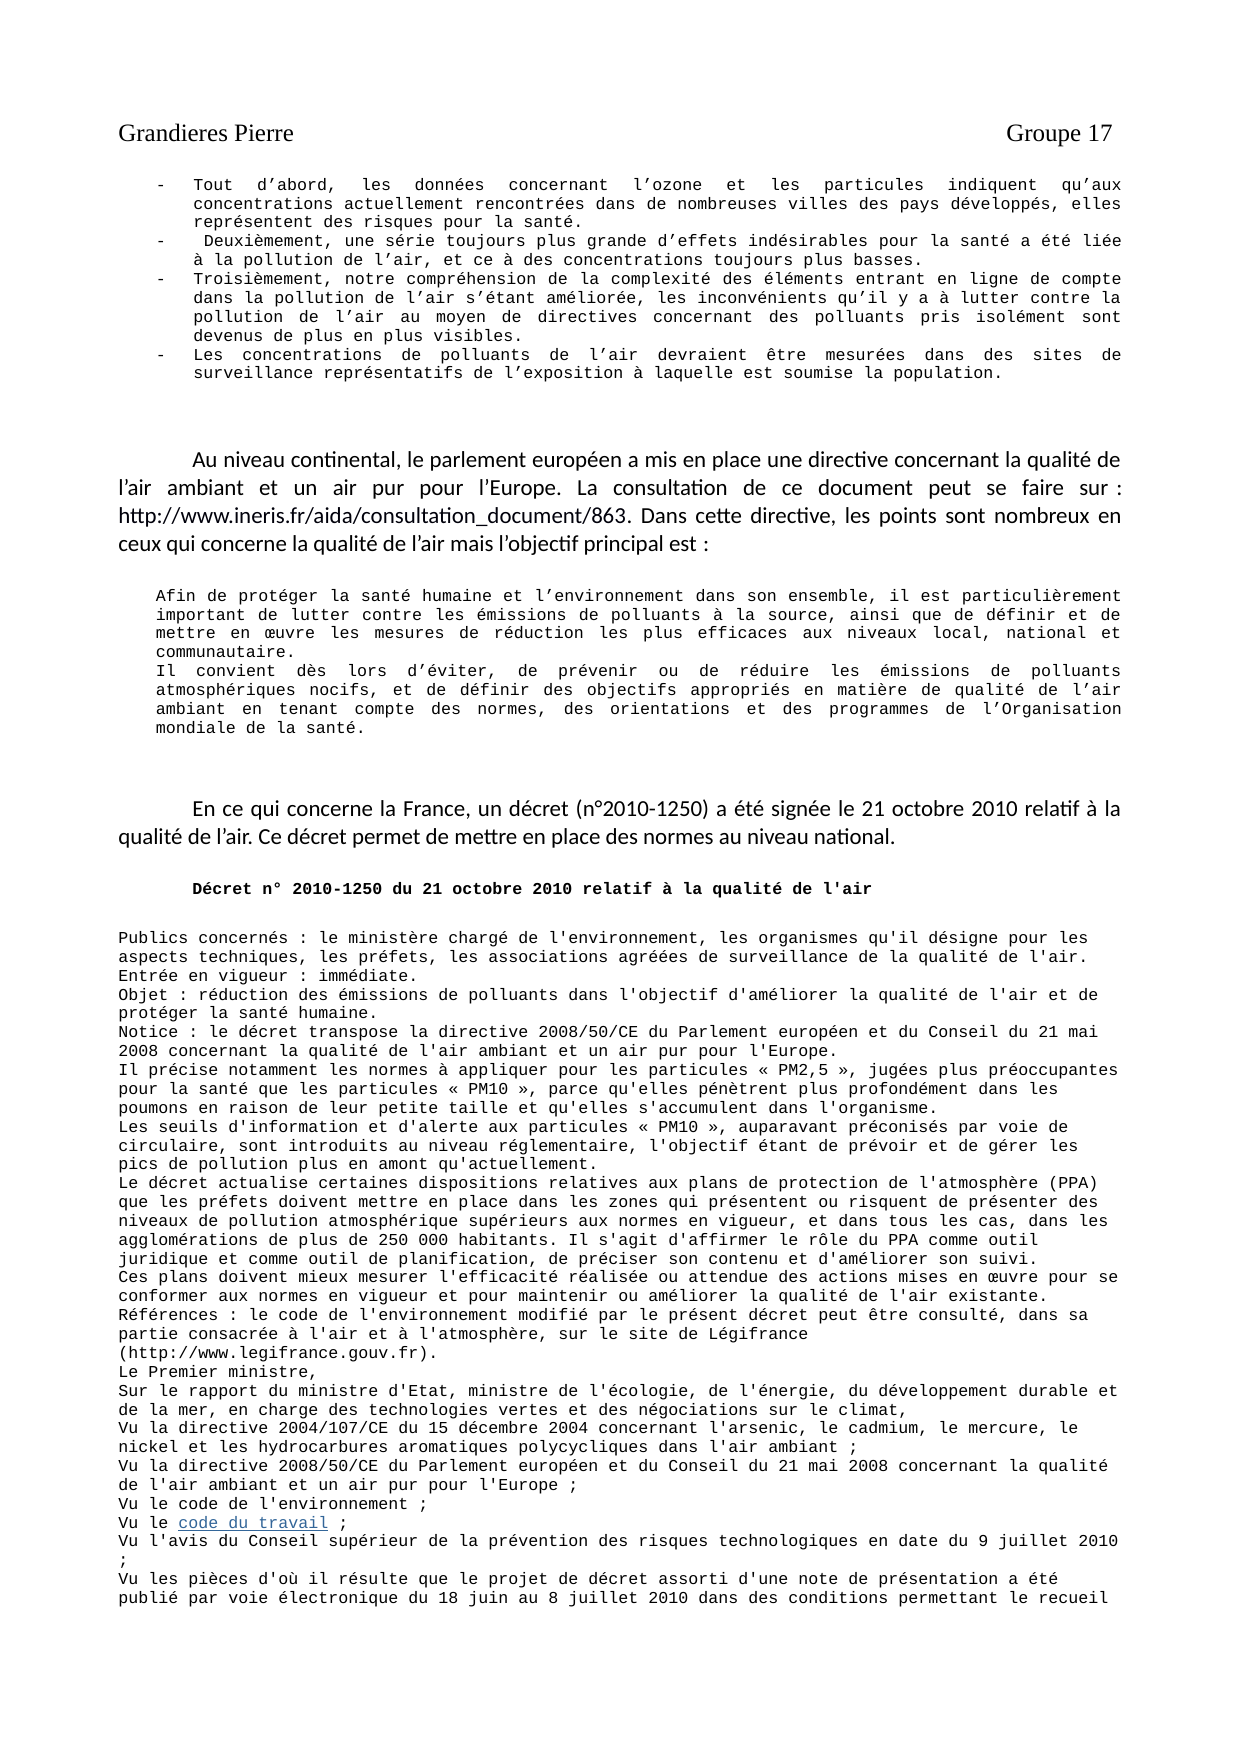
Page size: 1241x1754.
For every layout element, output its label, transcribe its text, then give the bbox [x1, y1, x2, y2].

list Tout d’abord, les données concernant l’ozone et les particules indiquent qu’aux concentrations actuellement rencontrées dans de nombreuses villes des pays développés, elles représentent des risques pour la santé. [156, 176, 1122, 233]
text Publics concernés : le ministère chargé de l'environnement, les organismes qu'il désigne pour les aspects techniques, les préfets, les associations agréées de surveillance de la qualité de l'air. Entrée en vigueur : immédiate. Objet : réduction des émissions de polluants dans l'objectif d'améliorer la qualité de l'air et de protéger la santé humaine. Notice : le décret transpose la directive 2008/50/CE du Parlement européen et du Conseil du 21 mai 2008 concernant la qualité de l'air ambiant et un air pur pour l'Europe. Il précise notamment les normes à appliquer pour les particules « PM2,5 », jugées plus préoccupantes pour la santé que les particules « PM10 », parce qu'elles pénètrent plus profondément dans les poumons en raison de leur petite taille et qu'elles s'accumulent dans l'organisme. Les seuils d'information et d'alerte aux particules « PM10 », auparavant préconisés par voie de circulaire, sont introduits au niveau réglementaire, l'objectif étant de prévoir et de gérer les pics de pollution plus en amont qu'actuellement. Le décret actualise certaines dispositions relatives aux plans de protection de l'atmosphère (PPA) que les préfets doivent mettre en place dans les zones qui présentent ou risquent de présenter des niveaux de pollution atmosphérique supérieurs aux normes en vigueur, et dans tous les cas, dans les agglomérations de plus de 250 000 habitants. Il s'agit d'affirmer le rôle du PPA comme outil juridique et comme outil de planification, de préciser son contenu et d'améliorer son suivi. Ces plans doivent mieux mesurer l'efficacité réalisée ou attendue des actions mises en œuvre pour se conformer aux normes en vigueur et pour maintenir ou améliorer la qualité de l'air existante. Références : le code de l'environnement modifié par le présent décret peut être consulté, dans sa partie consacrée à l'air et à l'atmosphère, sur le site de Légifrance (http://www.legifrance.gouv.fr). Le Premier ministre, Sur le rapport du ministre d'Etat, ministre de l'écologie, de l'énergie, du développement durable et de la mer, en charge des technologies vertes et des négociations sur le climat, Vu la directive 2004/107/CE du 15 décembre 2004 concernant l'arsenic, le cadmium, le mercure, le nickel et les hydrocarbures aromatiques polycycliques dans l'air ambiant ; Vu la directive 2008/50/CE du Parlement européen et du Conseil du 21 mai 2008 concernant la qualité de l'air ambiant et un air pur pour l'Europe ; Vu le code de l'environnement ; Vu le code du travail ; Vu l'avis du Conseil supérieur de la prévention des risques technologiques en date du 9 juillet 2010 ; Vu les pièces d'où il résulte que le projet de décret assorti d'une note de présentation a été publié par voie électronique du 18 juin au 8 juillet 2010 dans des conditions permettant le recueil [118, 930, 1122, 1608]
text Décret n° 2010-1250 du 21 octobre 2010 relatif à la qualité de l'air [192, 880, 1122, 899]
list Troisièmement, notre compréhension de la complexité des éléments entrant en ligne de compte dans la pollution de l’air s’étant améliorée, les inconvénients qu’il y a à lutter contre la pollution de l’air au moyen de directives concernant des polluants pris isolément sont devenus de plus en plus visibles. [156, 271, 1122, 346]
list Deuxièmement, une série toujours plus grande d’effets indésirables pour la santé a été liée à la pollution de l’air, et ce à des concentrations toujours plus basses. [156, 233, 1122, 271]
text Au niveau continental, le parlement européen a mis en place une directive concernant la qualité de l’air ambiant et un air pur pour l’Europe. La consultation de ce document peut se faire sur : http://www.ineris.fr/aida/consultation_document/863. Dans cette directive, les points sont nombreux en ceux qui concerne la qualité de l’air mais l’objectif principal est : [118, 445, 1122, 557]
text Afin de protéger la santé humaine et l’environnement dans son ensemble, il est particulièrement important de lutter contre les émissions de polluants à la source, ainsi que de définir et de mettre en œuvre les mesures de réduction les plus efficaces aux niveaux local, national et communautaire. Il convient dès lors d’éviter, de prévenir ou de réduire les émissions de polluants atmosphériques nocifs, et de définir des objectifs appropriés en matière de qualité de l’air ambiant en tenant compte des normes, des orientations et des programmes de l’Organisation mondiale de la santé. [156, 587, 1122, 738]
list Les concentrations de polluants de l’air devraient être mesurées dans des sites de surveillance représentatifs de l’exposition à laquelle est soumise la population. [156, 346, 1122, 384]
text En ce qui concerne la France, un décret (n°2010-1250) a été signée le 21 octobre 2010 relatif à la qualité de l’air. Ce décret permet de mettre en place des normes au niveau national. [118, 794, 1122, 850]
